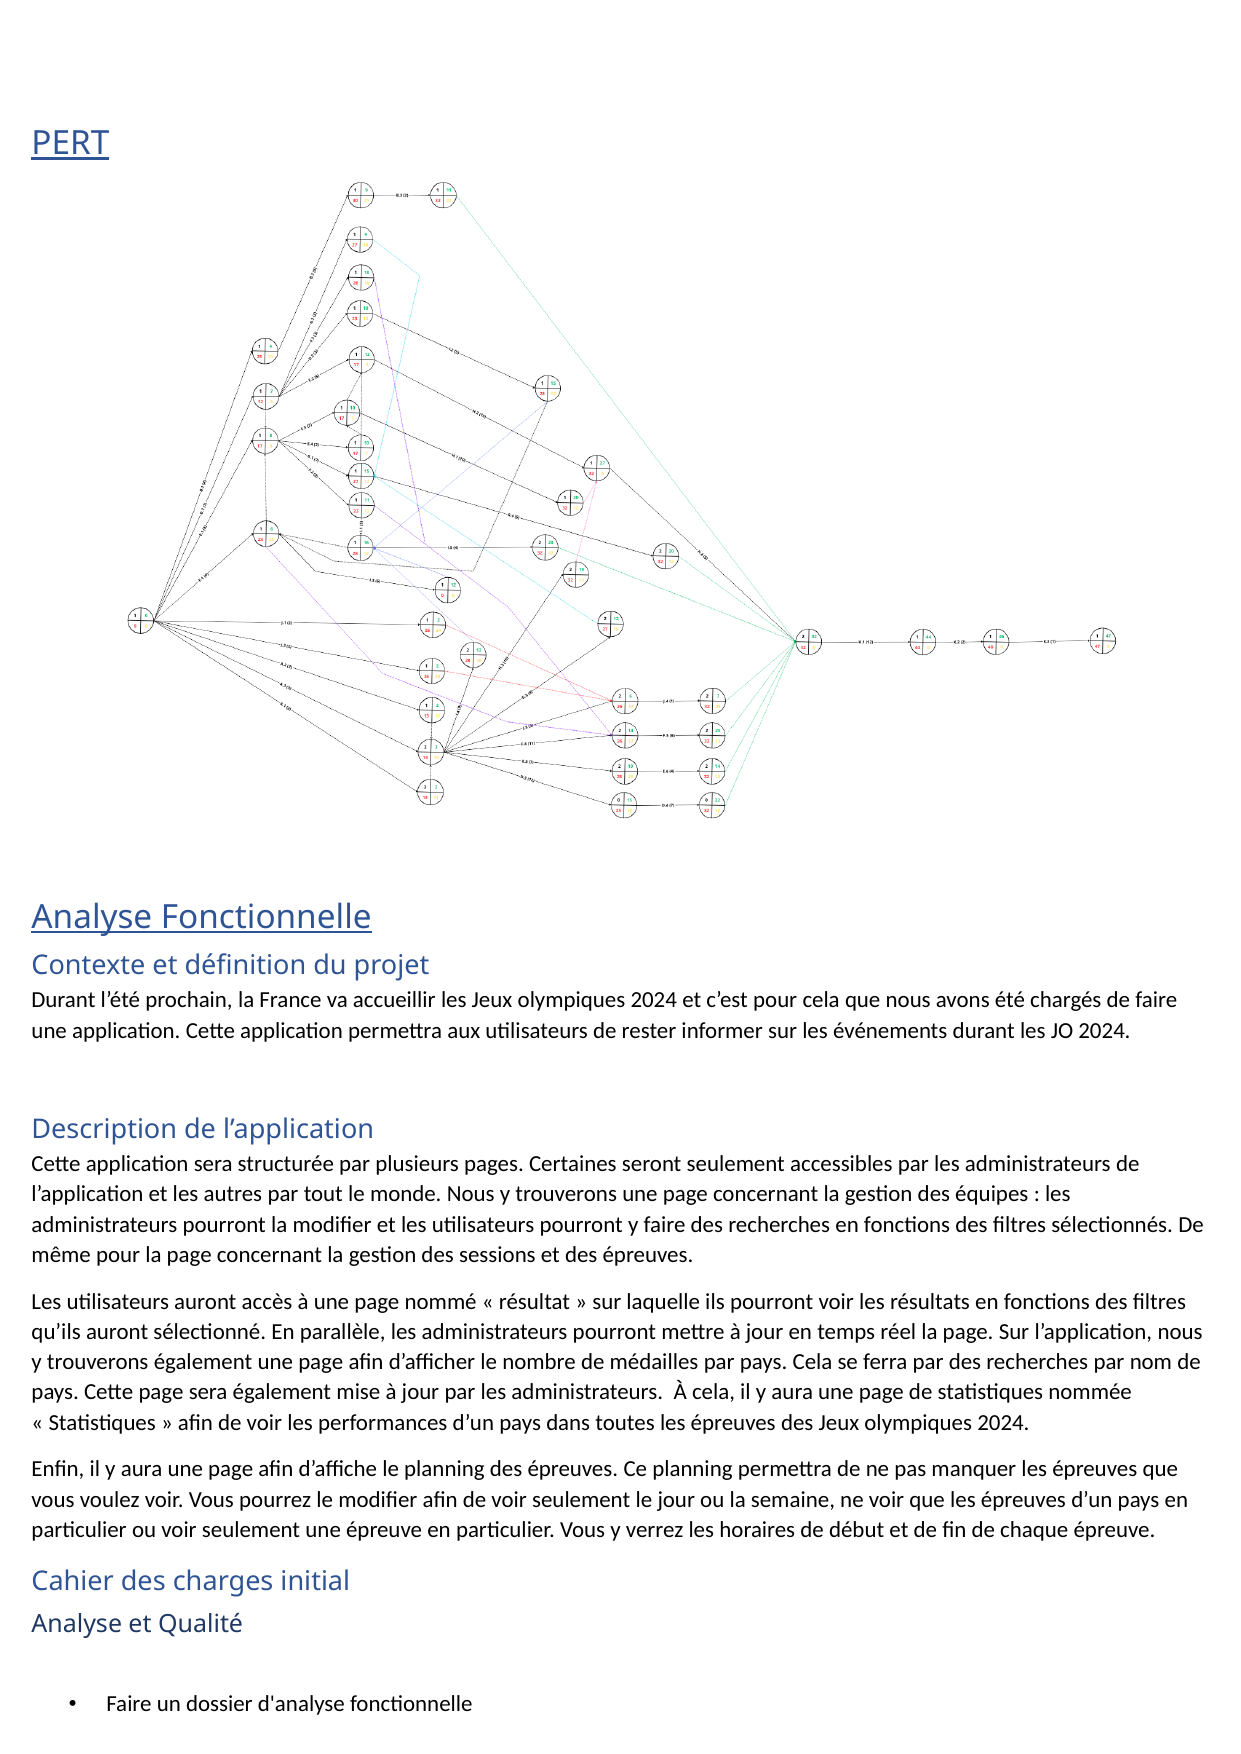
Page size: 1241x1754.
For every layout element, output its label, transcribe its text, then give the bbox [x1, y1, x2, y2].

text Durant l’été prochain, la France va accueillir les Jeux olympiques 2024 et c’est pour cela que nous avons été chargés de faire une application. Cette application permettra aux utilisateurs de rester informer sur les événements durant les JO 2024. [31, 986, 1211, 1044]
subtitle PERT [31, 119, 1211, 164]
picture [31, 168, 1212, 832]
text Les utilisateurs auront accès à une page nommé « résultat » sur laquelle ils pourront voir les résultats en fonctions des filtres qu’ils auront sélectionné. En parallèle, les administrateurs pourront mettre à jour en temps réel la page. Sur l’application, nous y trouverons également une page afin d’afficher le nombre de médailles par pays. Cela se ferra par des recherches par nom de pays. Cette page sera également mise à jour par les administrateurs. À cela, il y aura une page de statistiques nommée « Statistiques » afin de voir les performances d’un pays dans toutes les épreuves des Jeux olympiques 2024. [31, 1287, 1211, 1436]
subtitle Description de l’application [31, 1109, 1211, 1146]
subtitle Analyse Fonctionnelle [31, 893, 1211, 938]
list Faire un dossier d'analyse fonctionnelle [69, 1689, 1211, 1717]
subtitle Contexte et définition du projet [31, 946, 1211, 983]
subtitle Analyse et Qualité [31, 1606, 1211, 1640]
text Enfin, il y aura une page afin d’affiche le planning des épreuves. Ce planning permettra de ne pas manquer les épreuves que vous voulez voir. Vous pourrez le modifier afin de voir seulement le jour ou la semaine, ne voir que les épreuves d’un pays en particulier ou voir seulement une épreuve en particulier. Vous y verrez les horaires de début et de fin de chaque épreuve. [31, 1454, 1211, 1543]
subtitle Cahier des charges initial [31, 1562, 1211, 1599]
text Cette application sera structurée par plusieurs pages. Certaines seront seulement accessibles par les administrateurs de l’application et les autres par tout le monde. Nous y trouverons une page concernant la gestion des équipes : les administrateurs pourront la modifier et les utilisateurs pourront y faire des recherches en fonctions des filtres sélectionnés. De même pour la page concernant la gestion des sessions et des épreuves. [31, 1149, 1211, 1268]
